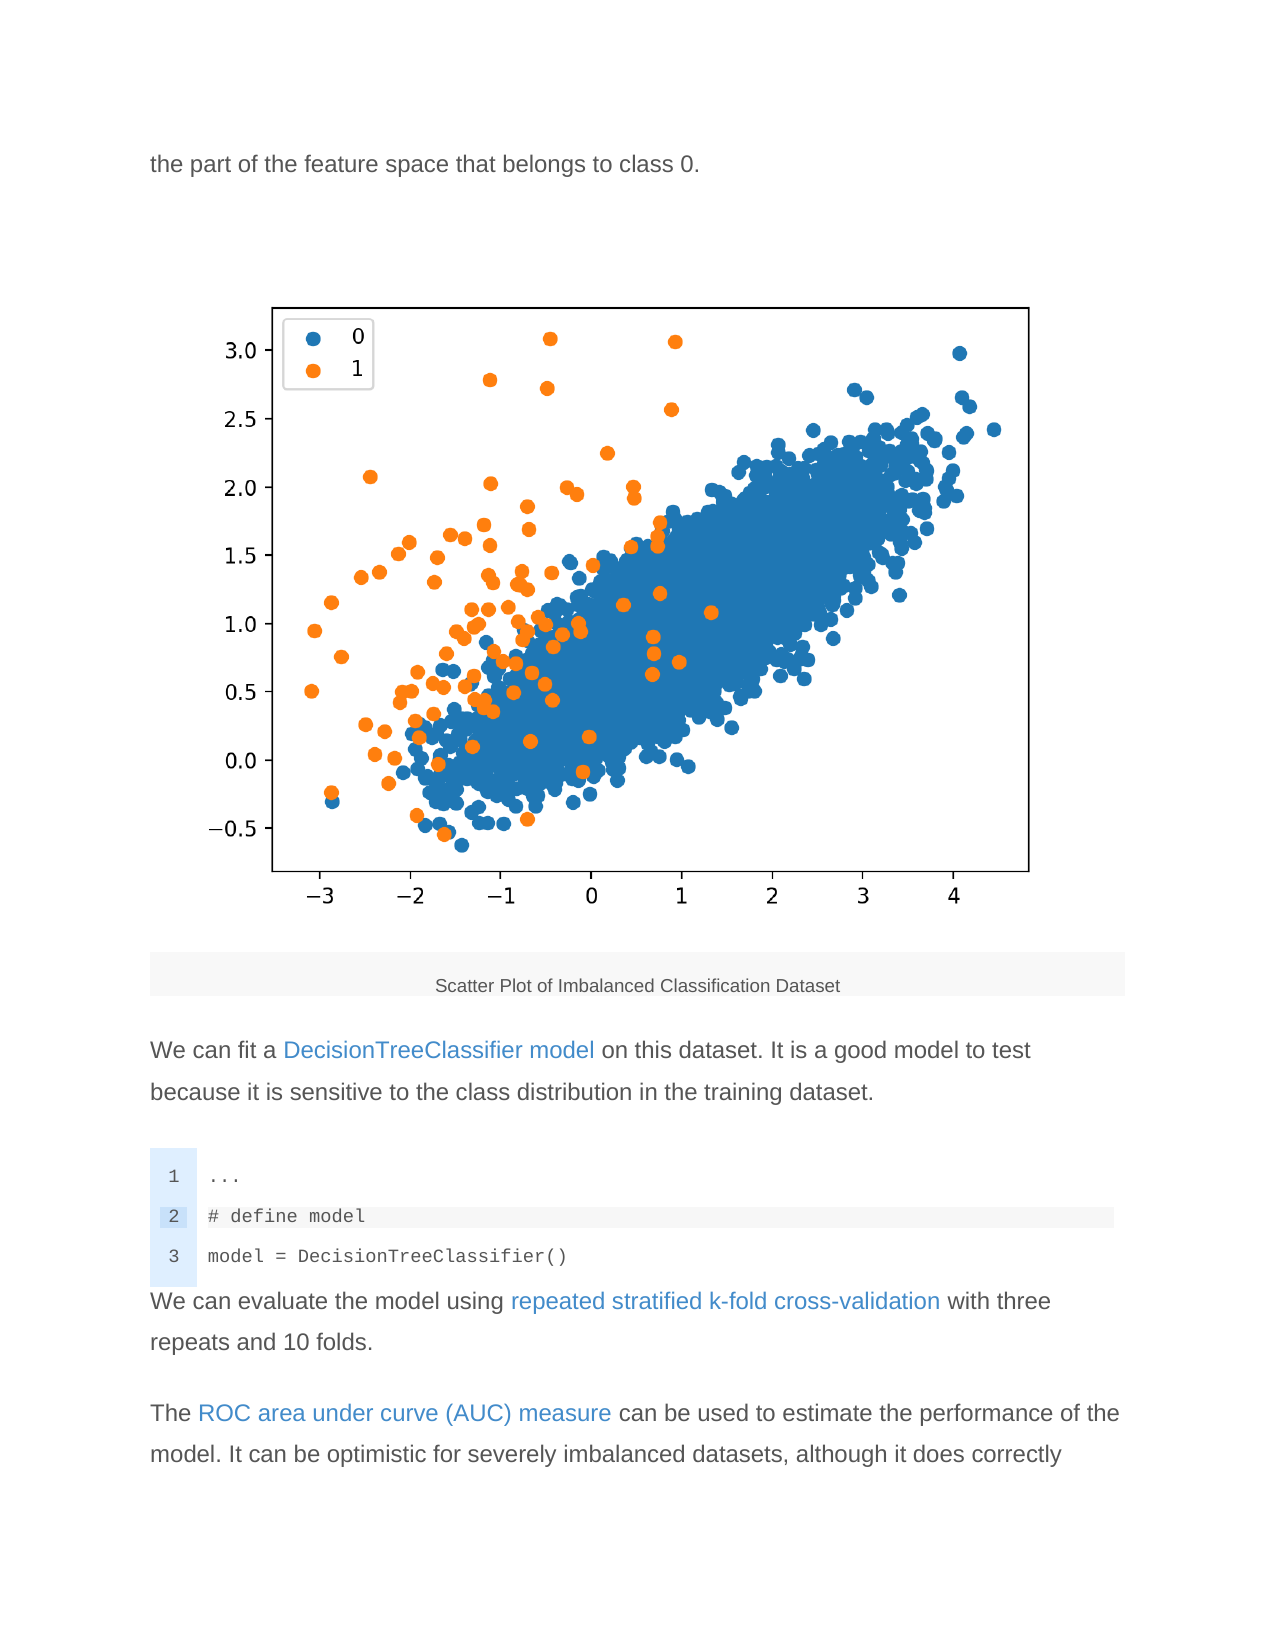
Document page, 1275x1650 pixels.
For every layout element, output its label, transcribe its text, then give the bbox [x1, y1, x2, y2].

text We can evaluate the model using repeated stratified k-fold cross-validation with three repeats and 10 folds. [150, 1287, 1125, 1356]
table_header 1 2 3 [150, 1148, 197, 1287]
text Scatter Plot of Imbalanced Classification Dataset [150, 975, 1125, 996]
text The ROC area under curve (AUC) measure can be used to estimate the performance of the model. It can be optimistic for severely imbalanced datasets, although it does correctly [150, 1399, 1125, 1468]
text We can fit a DecisionTreeClassifier model on this dataset. It is a good model to test because it is sensitive to the class distribution in the training dataset. [150, 1036, 1125, 1105]
picture [150, 220, 1125, 952]
text the part of the feature space that belongs to class 0. [150, 150, 1125, 178]
table_header ... # define model model = DecisionTreeClassifier() [197, 1148, 1125, 1287]
